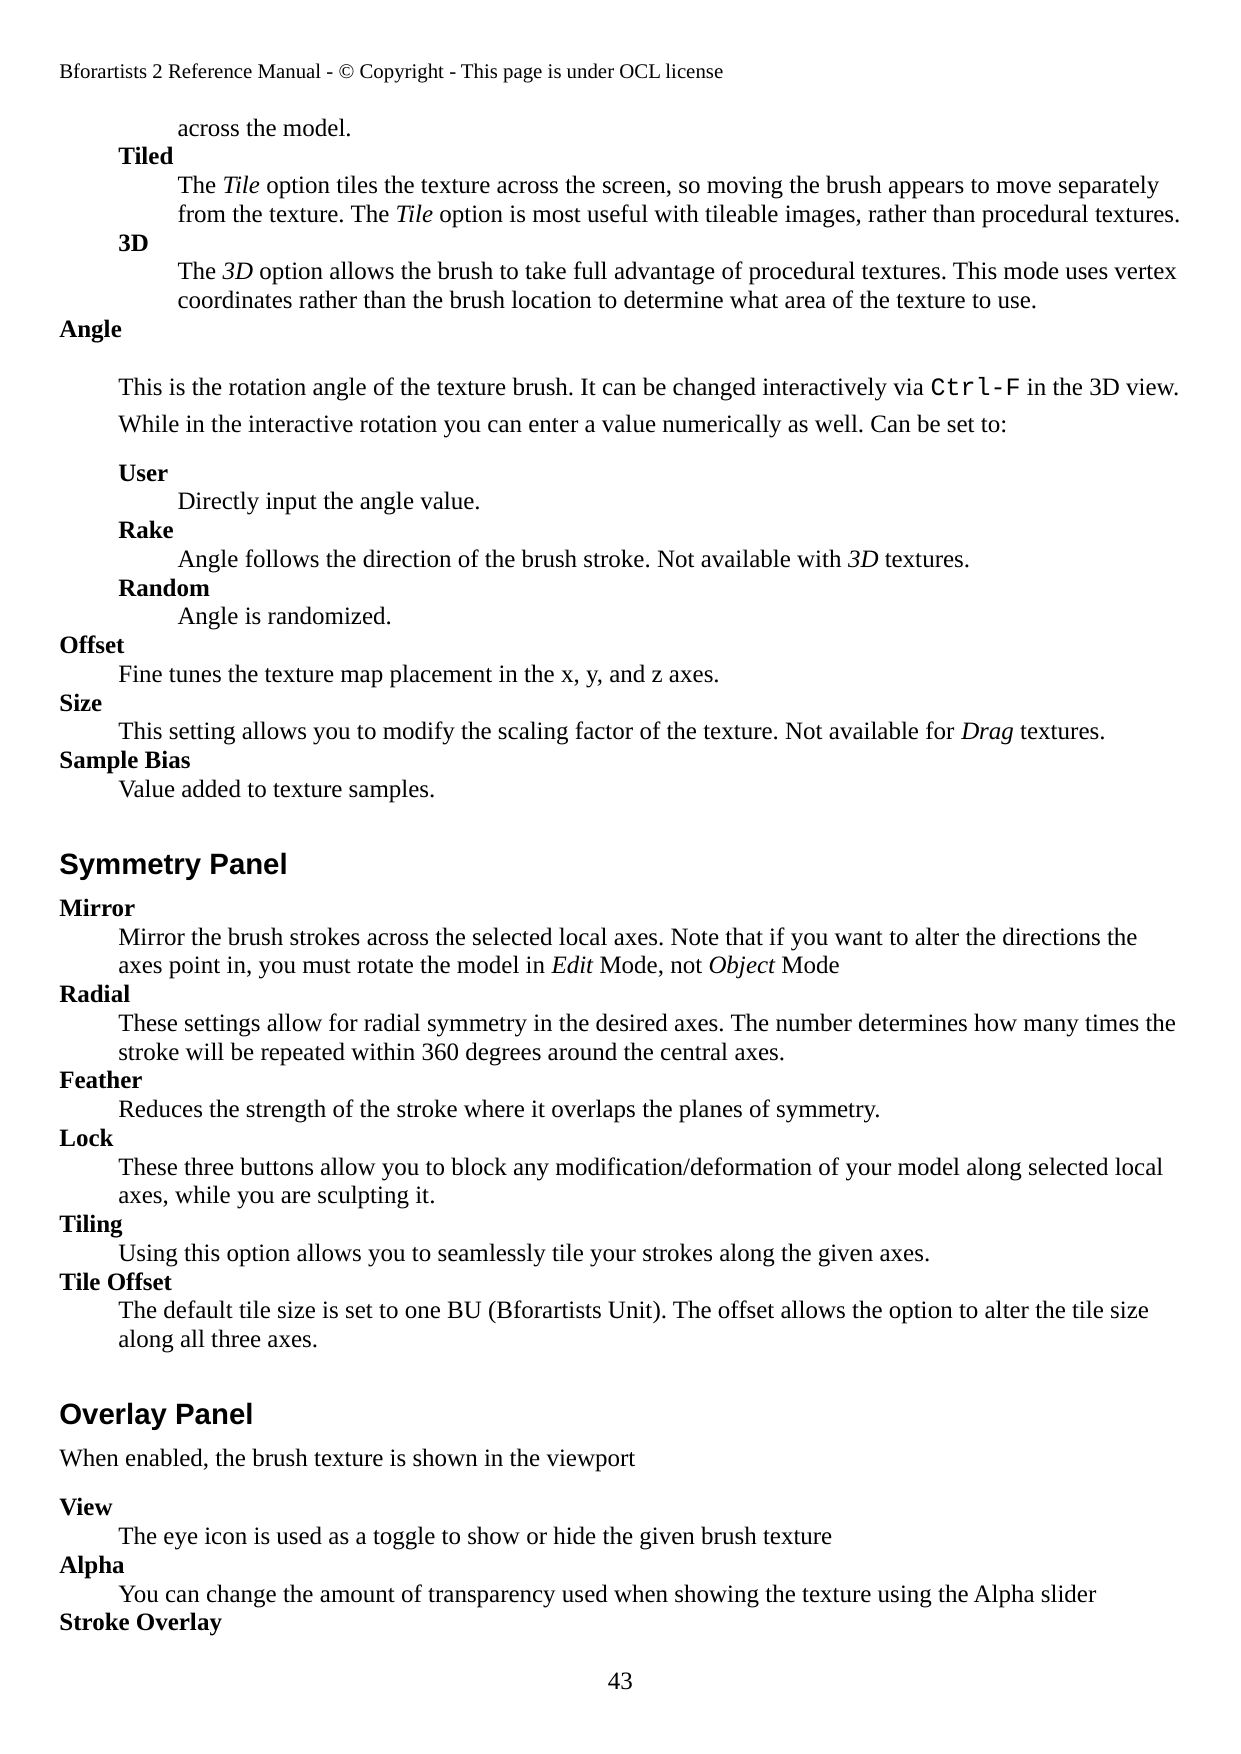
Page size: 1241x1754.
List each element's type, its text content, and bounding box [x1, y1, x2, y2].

subtitle Symmetry Panel [59, 847, 1181, 881]
subtitle 3D [118, 228, 1181, 256]
subtitle Tiling [59, 1209, 1181, 1238]
subtitle User [118, 458, 1181, 486]
subtitle Tile Offset [59, 1267, 1181, 1296]
subtitle View [59, 1492, 1181, 1521]
list The Tile option tiles the texture across the screen, so moving the brush appears to move separately from the texture. The Tile option is most useful with tileable images, rather than procedural textures. [177, 170, 1181, 228]
subtitle Sample Bias [59, 745, 1181, 774]
subtitle Size [59, 688, 1181, 716]
list Directly input the angle value. [177, 486, 1181, 515]
list Using this option allows you to seamlessly tile your strokes along the given axes. [118, 1238, 1181, 1267]
list across the model. [177, 113, 1181, 141]
subtitle Random [118, 573, 1181, 601]
text When enabled, the brush texture is shown in the viewport [59, 1443, 1181, 1472]
subtitle Mirror [59, 893, 1181, 922]
subtitle Stroke Overlay [59, 1607, 1181, 1636]
list The default tile size is set to one BU (Bforartists Unit). The offset allows the option to alter the tile size along all three axes. [118, 1296, 1181, 1353]
list You can change the amount of transparency used when showing the texture using the Alpha slider [118, 1579, 1181, 1607]
subtitle Radial [59, 979, 1181, 1008]
list Value added to texture samples. [118, 774, 1181, 803]
subtitle Angle [59, 314, 1181, 343]
list Angle is randomized. [177, 601, 1181, 630]
list Reduces the strength of the stroke where it overlaps the planes of symmetry. [118, 1094, 1181, 1123]
list This setting allows you to modify the scaling factor of the texture. Not available for Drag textures. [118, 716, 1181, 745]
subtitle Lock [59, 1123, 1181, 1152]
list These settings allow for radial symmetry in the desired axes. The number determines how many times the stroke will be repeated within 360 degrees around the central axes. [118, 1008, 1181, 1066]
subtitle Tiled [118, 141, 1181, 170]
subtitle Offset [59, 630, 1181, 659]
subtitle Alpha [59, 1550, 1181, 1579]
subtitle Rake [118, 515, 1181, 544]
list Mirror the brush strokes across the selected local axes. Note that if you want to alter the directions the axes point in, you must rotate the model in Edit Mode, not Object Mode [118, 922, 1181, 979]
list Fine tunes the texture map placement in the x, y, and z axes. [118, 659, 1181, 688]
text This is the rotation angle of the texture brush. It can be changed interactively via Ctrl-F in the 3D view. While in the interactive rotation you can enter a value numerically as well. Can be set to: [118, 372, 1181, 437]
subtitle Feather [59, 1066, 1181, 1094]
list Angle follows the direction of the brush stroke. Not available with 3D textures. [177, 544, 1181, 573]
list The 3D option allows the brush to take full advantage of procedural textures. This mode uses vertex coordinates rather than the brush location to determine what area of the texture to use. [177, 256, 1181, 314]
list These three buttons allow you to block any modification/deformation of your model along selected local axes, while you are sculpting it. [118, 1152, 1181, 1209]
list The eye icon is used as a toggle to show or hide the given brush texture [118, 1521, 1181, 1550]
subtitle Overlay Panel [59, 1397, 1181, 1431]
